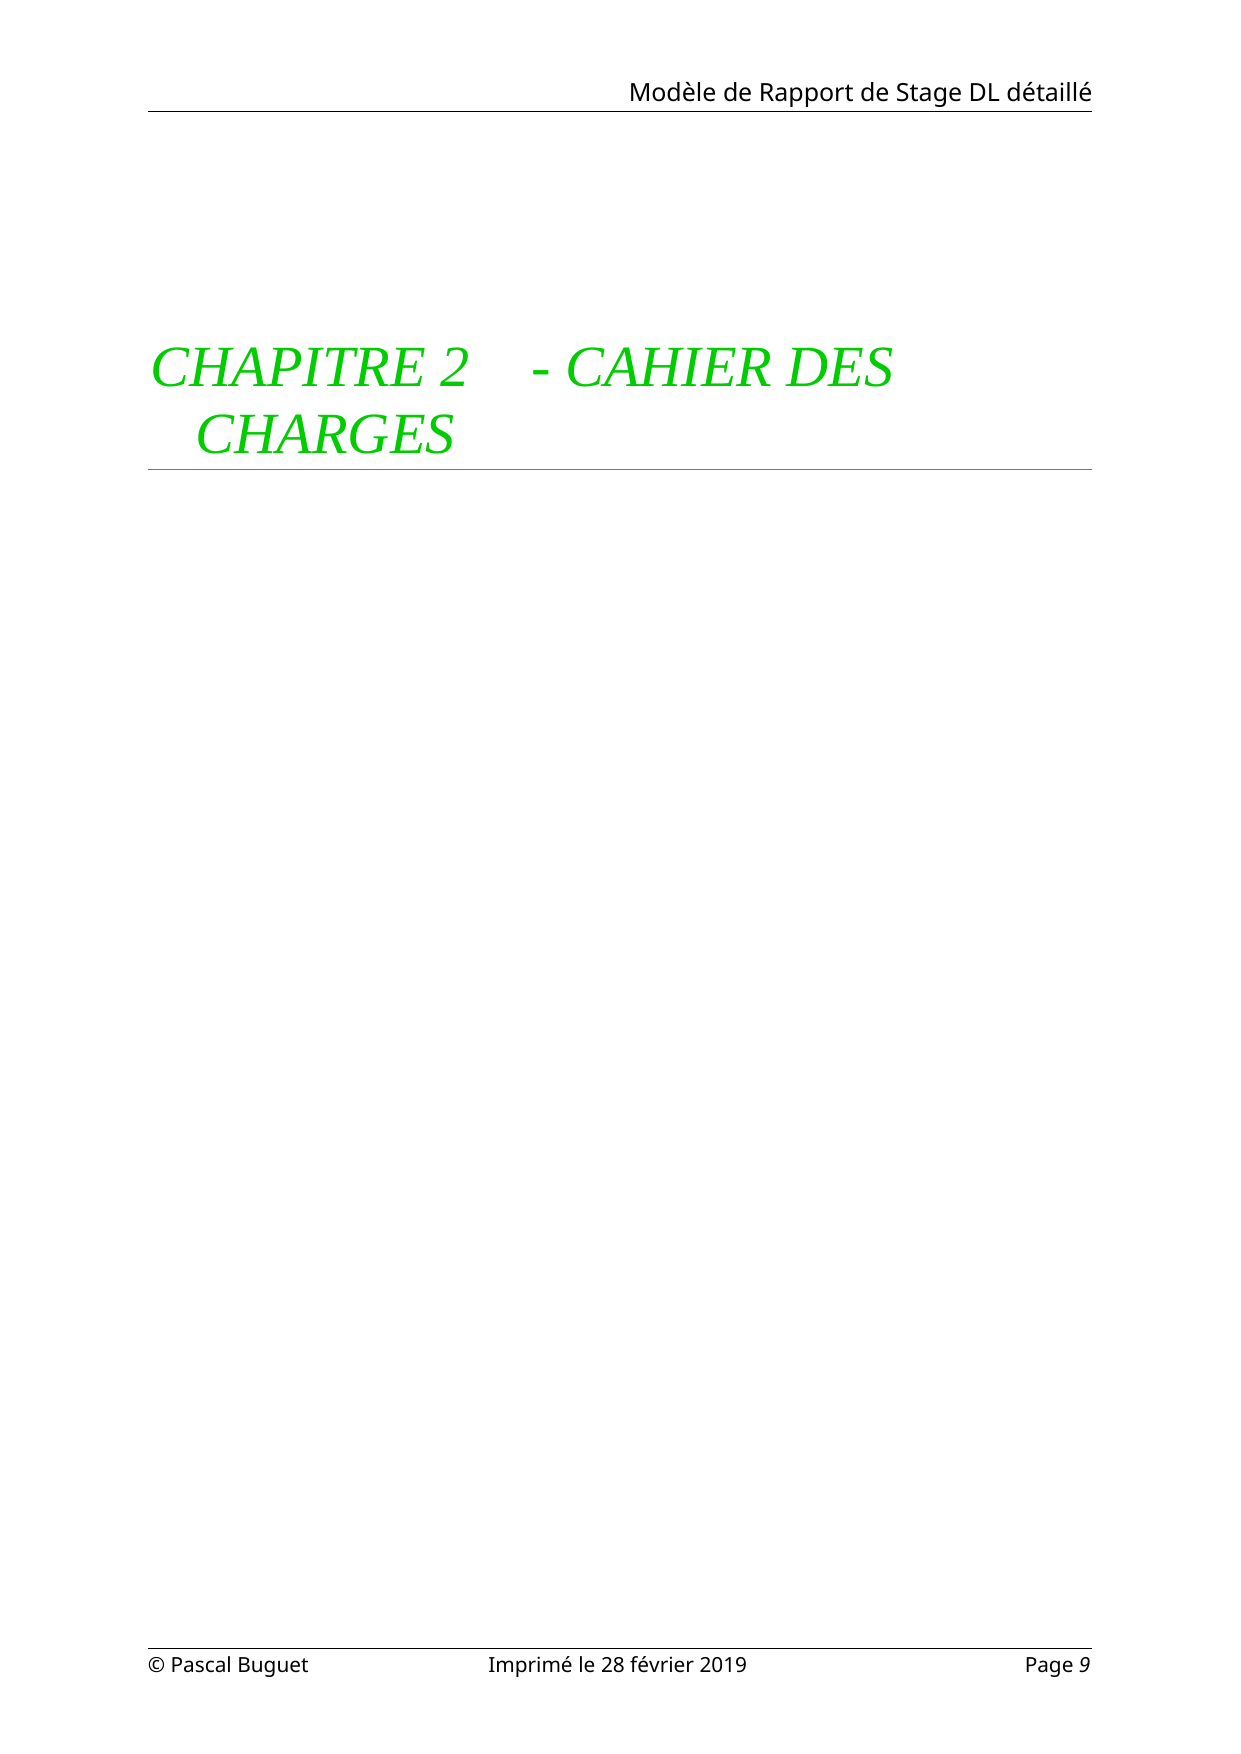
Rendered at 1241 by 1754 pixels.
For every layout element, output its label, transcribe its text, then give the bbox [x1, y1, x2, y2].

subtitle - Cahier des charges [148, 329, 1092, 469]
